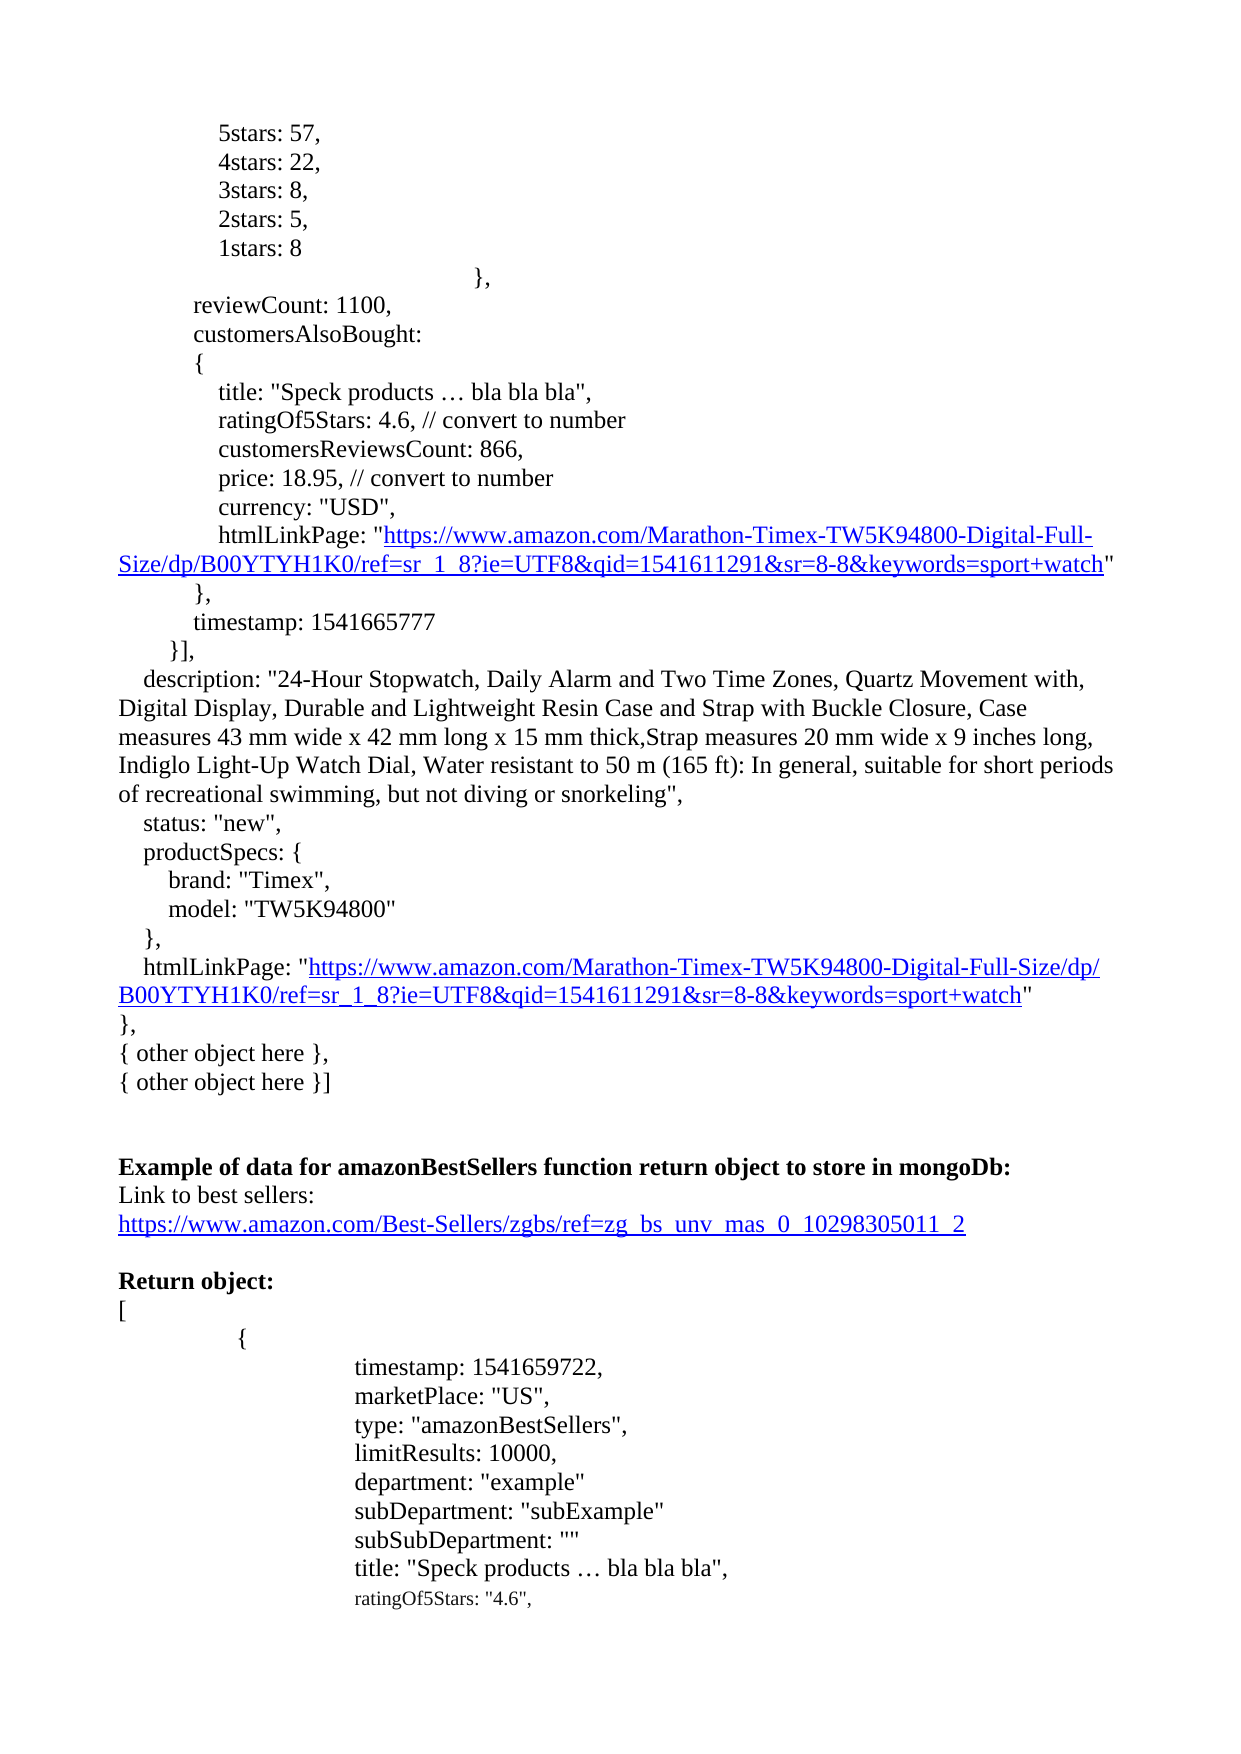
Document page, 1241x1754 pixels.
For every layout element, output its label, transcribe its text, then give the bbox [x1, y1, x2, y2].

text 1stars: 8 [118, 233, 1122, 262]
text description: "24-Hour Stopwatch, Daily Alarm and Two Time Zones, Quartz Movement with, Digital Display, Durable and Lightweight Resin Case and Strap with Buckle Closure, Case measures 43 mm wide x 42 mm long x 15 mm thick,Strap measures 20 mm wide x 9 inches long, Indiglo Light-Up Watch Dial, Water resistant to 50 m (165 ft): In general, suitable for short periods of recreational swimming, but not diving or snorkeling", [118, 664, 1122, 808]
text }, [118, 262, 1122, 291]
text reviewCount: 1100, [118, 291, 1122, 319]
text Example of data for amazonBestSellers function return object to store in mongoDb: [118, 1152, 1122, 1180]
text ratingOf5Stars: "4.6", [118, 1582, 1122, 1611]
text ratingOf5Stars: 4.6, // convert to number [118, 406, 1122, 434]
text 3stars: 8, [118, 176, 1122, 204]
text timestamp: 1541659722, [118, 1352, 1122, 1381]
text { other object here }, [118, 1038, 1122, 1067]
text subSubDepartment: "" [118, 1525, 1122, 1553]
text marketPlace: "US", [118, 1381, 1122, 1410]
text customersReviewsCount: 866, [118, 434, 1122, 463]
text Return object: [118, 1266, 1122, 1295]
text { [118, 348, 1122, 377]
text { [118, 1323, 1122, 1352]
text 4stars: 22, [118, 147, 1122, 176]
text timestamp: 1541665777 [118, 607, 1122, 636]
text department: "example" [118, 1467, 1122, 1496]
text currency: "USD", [118, 492, 1122, 521]
text }, [118, 923, 1122, 952]
text status: "new", [118, 808, 1122, 837]
text Link to best sellers: https://www.amazon.com/Best-Sellers/zgbs/ref=zg_bs_unv_mas_0_10298305011_2 [118, 1180, 1122, 1238]
text htmlLinkPage: "https://www.amazon.com/Marathon-Timex-TW5K94800-Digital-Full-Size/dp/B00YTYH1K0/ref=sr_1_8?ie=UTF8&qid=1541611291&sr=8-8&keywords=sport+watch" [118, 521, 1122, 578]
text }], [118, 636, 1122, 664]
text htmlLinkPage: "https://www.amazon.com/Marathon-Timex-TW5K94800-Digital-Full-Size/dp/B00YTYH1K0/ref=sr_1_8?ie=UTF8&qid=1541611291&sr=8-8&keywords=sport+watch" [118, 952, 1122, 1009]
text productSpecs: { [118, 837, 1122, 866]
text }, [118, 578, 1122, 607]
text price: 18.95, // convert to number [118, 463, 1122, 492]
text title: "Speck products … bla bla bla", [118, 1553, 1122, 1582]
text model: "TW5K94800" [118, 894, 1122, 923]
text subDepartment: "subExample" [118, 1496, 1122, 1525]
text brand: "Timex", [118, 866, 1122, 894]
text { other object here }] [118, 1067, 1122, 1096]
text type: "amazonBestSellers", [118, 1410, 1122, 1438]
text }, [118, 1009, 1122, 1038]
text 5stars: 57, [118, 118, 1122, 147]
text limitResults: 10000, [118, 1438, 1122, 1467]
text [ [118, 1295, 1122, 1323]
text title: "Speck products … bla bla bla", [118, 377, 1122, 406]
text 2stars: 5, [118, 204, 1122, 233]
text customersAlsoBought: [118, 319, 1122, 348]
